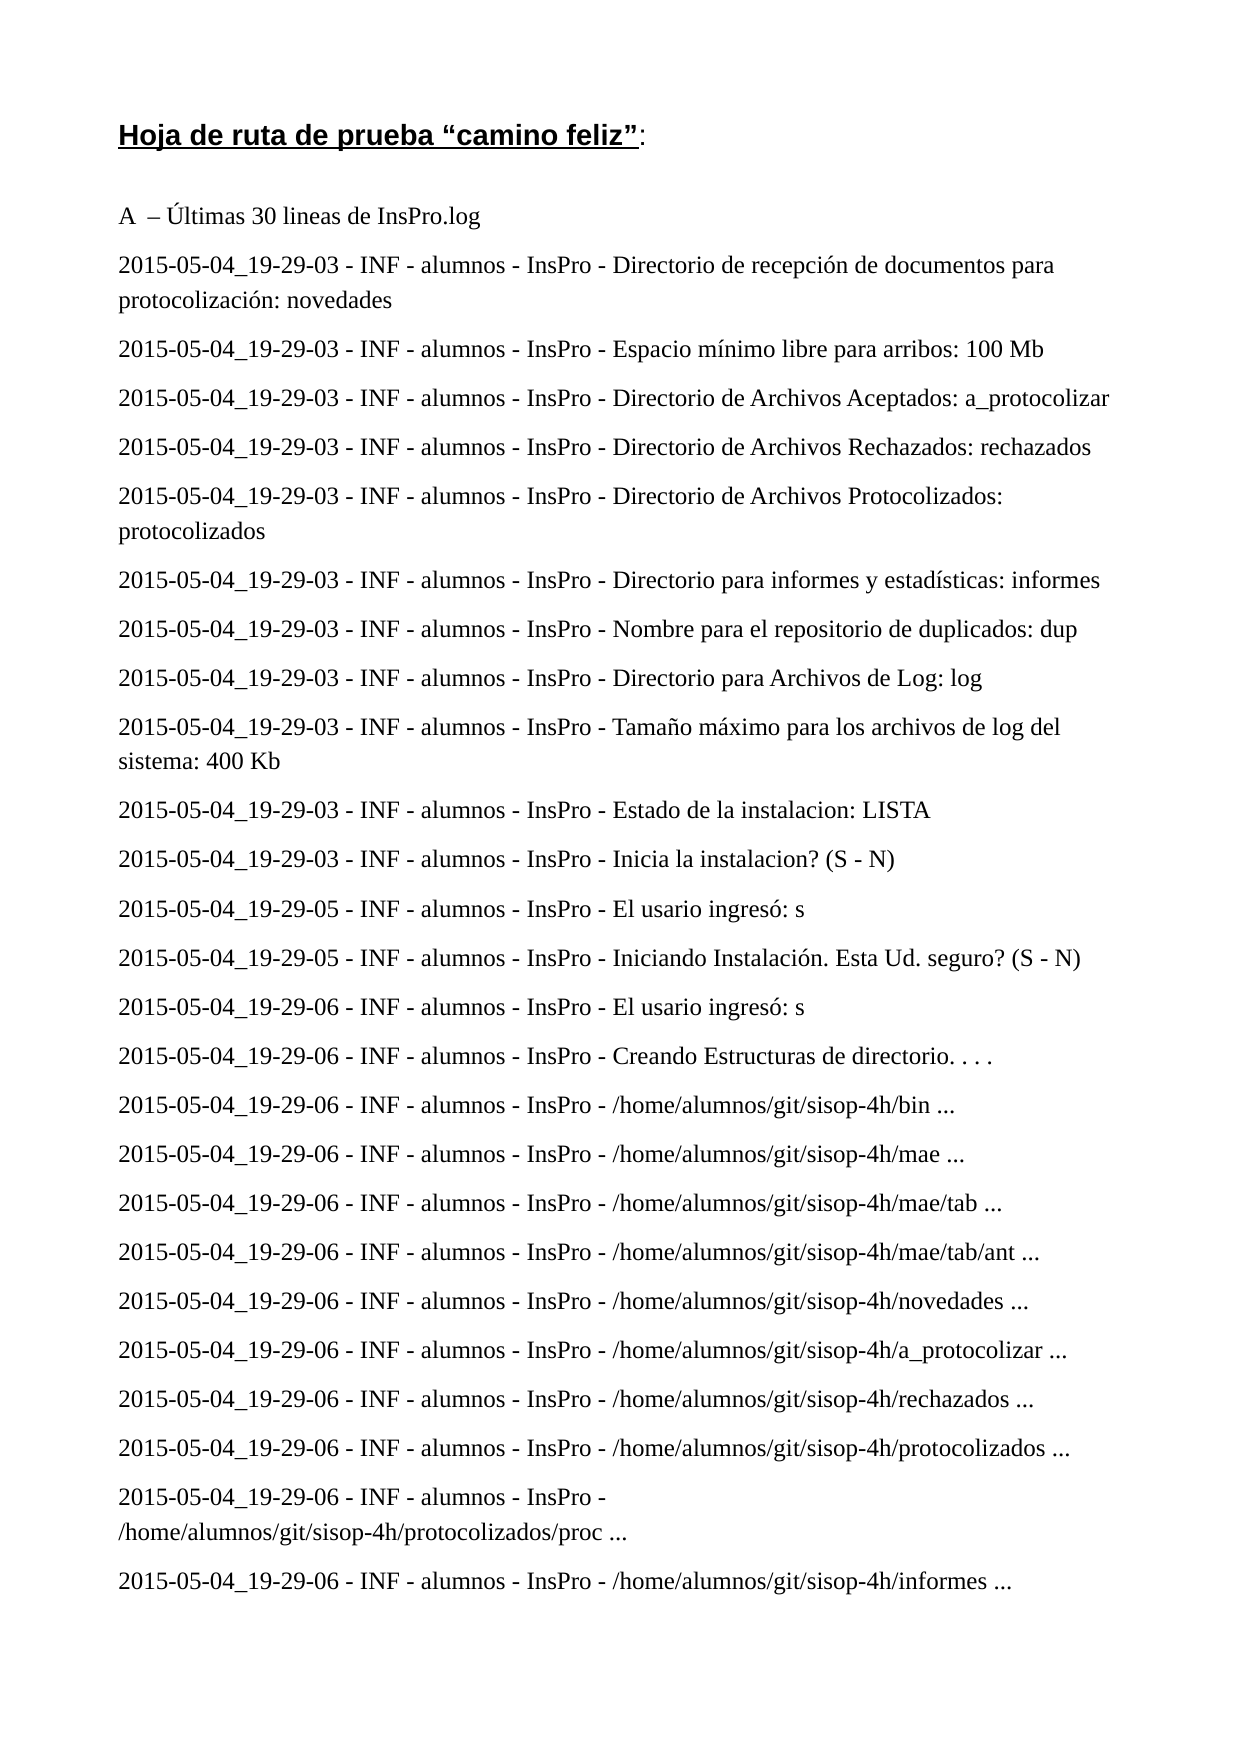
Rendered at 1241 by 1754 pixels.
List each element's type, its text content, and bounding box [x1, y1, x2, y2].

text 2015-05-04_19-29-03 - INF - alumnos - InsPro - Directorio de Archivos Aceptados: a_protocolizar [118, 383, 1122, 412]
text 2015-05-04_19-29-03 - INF - alumnos - InsPro - Directorio de Archivos Rechazados: rechazados [118, 432, 1122, 461]
text 2015-05-04_19-29-06 - INF - alumnos - InsPro - /home/alumnos/git/sisop-4h/protocolizados/proc ... [118, 1482, 1122, 1546]
text 2015-05-04_19-29-03 - INF - alumnos - InsPro - Tamaño máximo para los archivos de log del sistema: 400 Kb [118, 712, 1122, 775]
text 2015-05-04_19-29-03 - INF - alumnos - InsPro - Directorio de recepción de documentos para protocolización: novedades [118, 251, 1122, 314]
text 2015-05-04_19-29-06 - INF - alumnos - InsPro - /home/alumnos/git/sisop-4h/informes ... [118, 1566, 1122, 1595]
text 2015-05-04_19-29-03 - INF - alumnos - InsPro - Inicia la instalacion? (S - N) [118, 844, 1122, 873]
text 2015-05-04_19-29-03 - INF - alumnos - InsPro - Nombre para el repositorio de duplicados: dup [118, 614, 1122, 643]
text 2015-05-04_19-29-06 - INF - alumnos - InsPro - El usario ingresó: s [118, 992, 1122, 1021]
text 2015-05-04_19-29-06 - INF - alumnos - InsPro - /home/alumnos/git/sisop-4h/protocolizados ... [118, 1433, 1122, 1462]
text 2015-05-04_19-29-03 - INF - alumnos - InsPro - Espacio mínimo libre para arribos: 100 Mb [118, 334, 1122, 363]
text 2015-05-04_19-29-05 - INF - alumnos - InsPro - El usario ingresó: s [118, 894, 1122, 922]
text A – Últimas 30 lineas de InsPro.log [118, 201, 1122, 230]
text 2015-05-04_19-29-03 - INF - alumnos - InsPro - Estado de la instalacion: LISTA [118, 796, 1122, 824]
text Hoja de ruta de prueba “camino feliz”: [118, 118, 1122, 152]
text 2015-05-04_19-29-06 - INF - alumnos - InsPro - /home/alumnos/git/sisop-4h/rechazados ... [118, 1384, 1122, 1413]
text 2015-05-04_19-29-05 - INF - alumnos - InsPro - Iniciando Instalación. Esta Ud. seguro? (S - N) [118, 943, 1122, 971]
text 2015-05-04_19-29-03 - INF - alumnos - InsPro - Directorio de Archivos Protocolizados: protocolizados [118, 481, 1122, 544]
text 2015-05-04_19-29-03 - INF - alumnos - InsPro - Directorio para Archivos de Log: log [118, 663, 1122, 692]
text 2015-05-04_19-29-06 - INF - alumnos - InsPro - /home/alumnos/git/sisop-4h/bin ... [118, 1090, 1122, 1119]
text 2015-05-04_19-29-06 - INF - alumnos - InsPro - /home/alumnos/git/sisop-4h/mae ... [118, 1139, 1122, 1168]
text 2015-05-04_19-29-06 - INF - alumnos - InsPro - /home/alumnos/git/sisop-4h/novedades ... [118, 1286, 1122, 1315]
text 2015-05-04_19-29-06 - INF - alumnos - InsPro - /home/alumnos/git/sisop-4h/mae/tab ... [118, 1188, 1122, 1217]
text 2015-05-04_19-29-06 - INF - alumnos - InsPro - /home/alumnos/git/sisop-4h/mae/tab/ant ... [118, 1237, 1122, 1266]
text 2015-05-04_19-29-06 - INF - alumnos - InsPro - Creando Estructuras de directorio. . . . [118, 1041, 1122, 1069]
text 2015-05-04_19-29-03 - INF - alumnos - InsPro - Directorio para informes y estadísticas: informes [118, 565, 1122, 593]
text 2015-05-04_19-29-06 - INF - alumnos - InsPro - /home/alumnos/git/sisop-4h/a_protocolizar ... [118, 1335, 1122, 1364]
